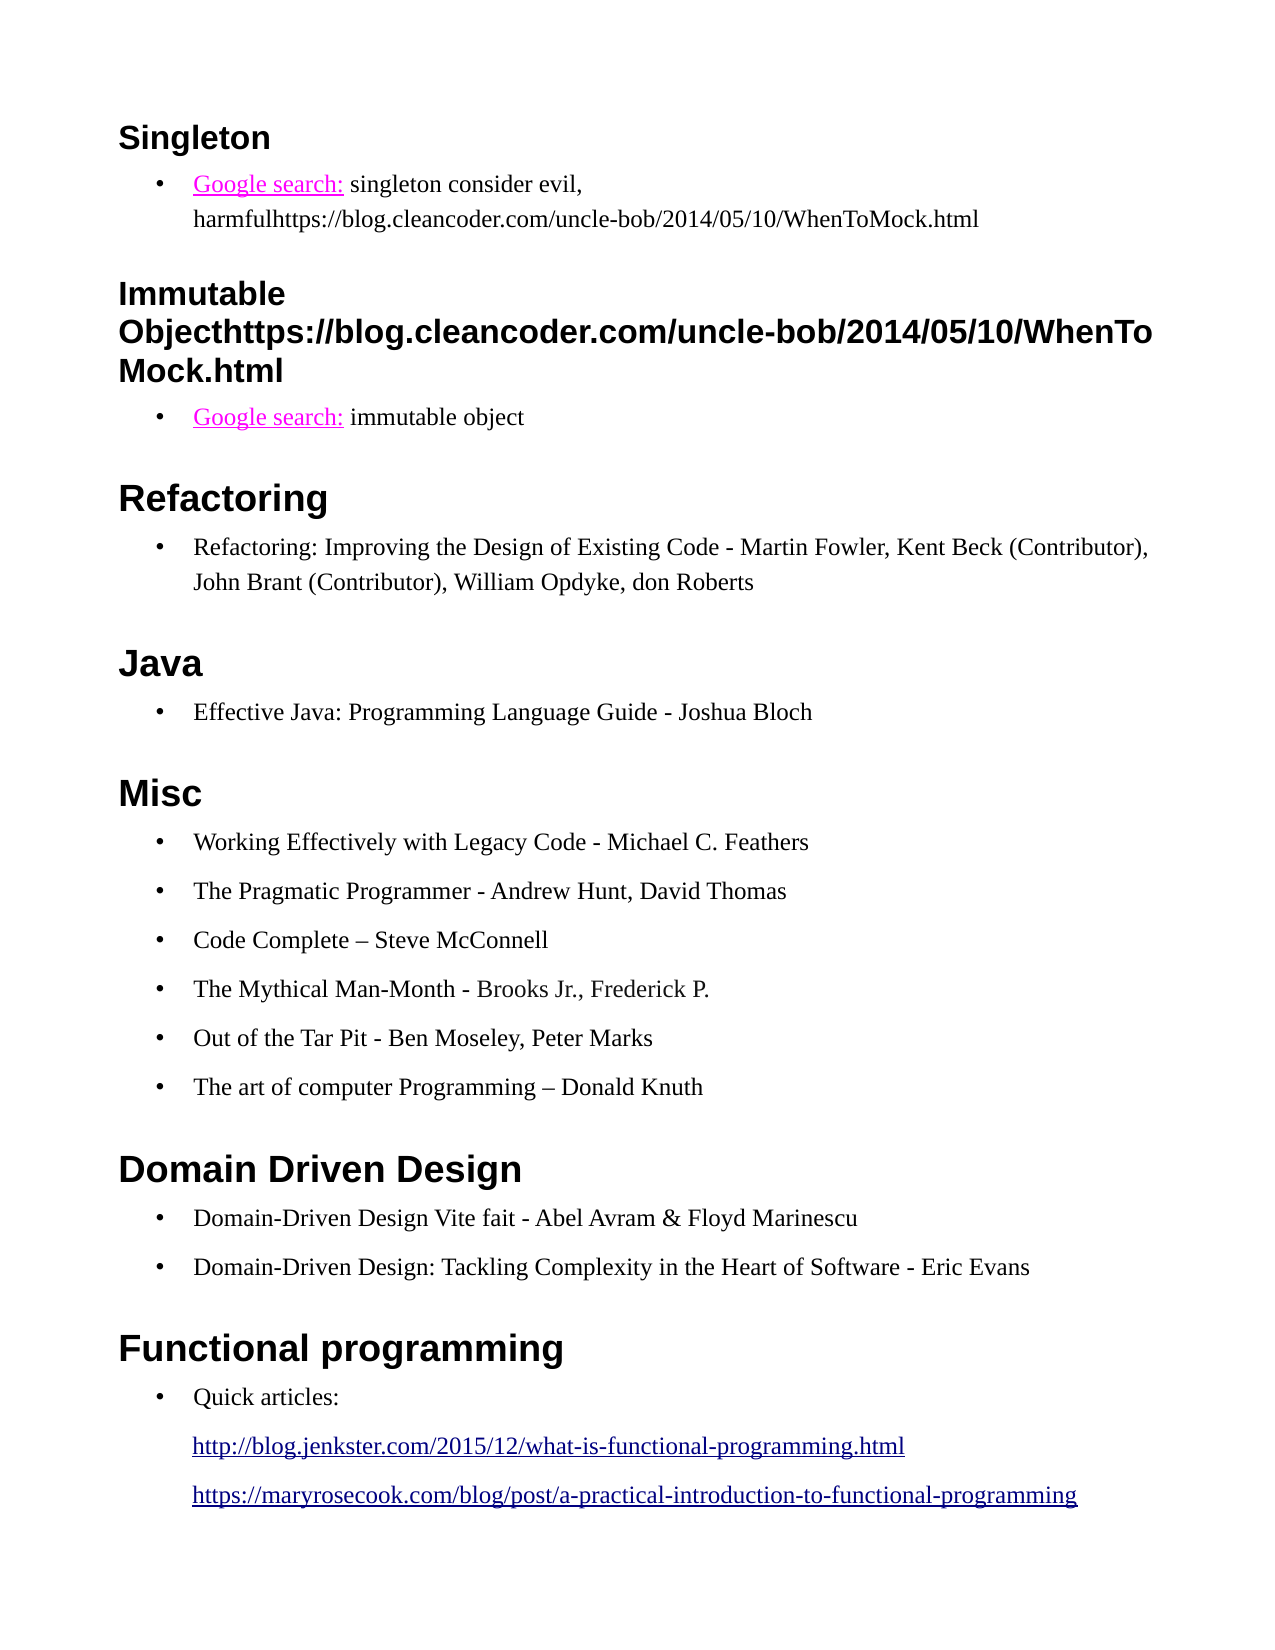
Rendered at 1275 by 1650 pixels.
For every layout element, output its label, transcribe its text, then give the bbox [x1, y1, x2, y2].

list Refactoring: Improving the Design of Existing Code - Martin Fowler, Kent Beck (Contributor), John Brant (Contributor), William Opdyke, don Roberts [156, 532, 1157, 596]
subtitle Immutable Objecthttps://blog.cleancoder.com/uncle-bob/2014/05/10/WhenToMock.html [118, 274, 1157, 389]
subtitle Functional programming [118, 1326, 1157, 1369]
list Domain-Driven Design Vite fait - Abel Avram & Floyd Marinescu [156, 1203, 1157, 1231]
text https://maryrosecook.com/blog/post/a-practical-introduction-to-functional-programming [192, 1480, 1157, 1509]
list Google search: immutable object [156, 402, 1157, 431]
list Code Complete – Steve McConnell [156, 925, 1157, 954]
text http://blog.jenkster.com/2015/12/what-is-functional-programming.html [192, 1431, 1157, 1460]
list Effective Java: Programming Language Guide - Joshua Bloch [156, 697, 1157, 726]
list Domain-Driven Design: Tackling Complexity in the Heart of Software - Eric Evans [156, 1252, 1157, 1281]
subtitle Refactoring [118, 476, 1157, 520]
list The Mythical Man-Month - Brooks Jr., Frederick P. [156, 974, 1157, 1003]
list Out of the Tar Pit - Ben Moseley, Peter Marks [156, 1023, 1157, 1052]
list The art of computer Programming – Donald Knuth [156, 1072, 1157, 1101]
subtitle Domain Driven Design [118, 1147, 1157, 1190]
list The Pragmatic Programmer - Andrew Hunt, David Thomas [156, 876, 1157, 905]
list Quick articles: [156, 1382, 1157, 1411]
subtitle Misc [118, 771, 1157, 815]
subtitle Java [118, 641, 1157, 684]
list Working Effectively with Legacy Code - Michael C. Feathers [156, 827, 1157, 856]
list Google search: singleton consider evil, harmfulhttps://blog.cleancoder.com/uncle-bob/2014/05/10/WhenToMock.html [156, 169, 1157, 232]
subtitle Singleton [118, 118, 1157, 157]
